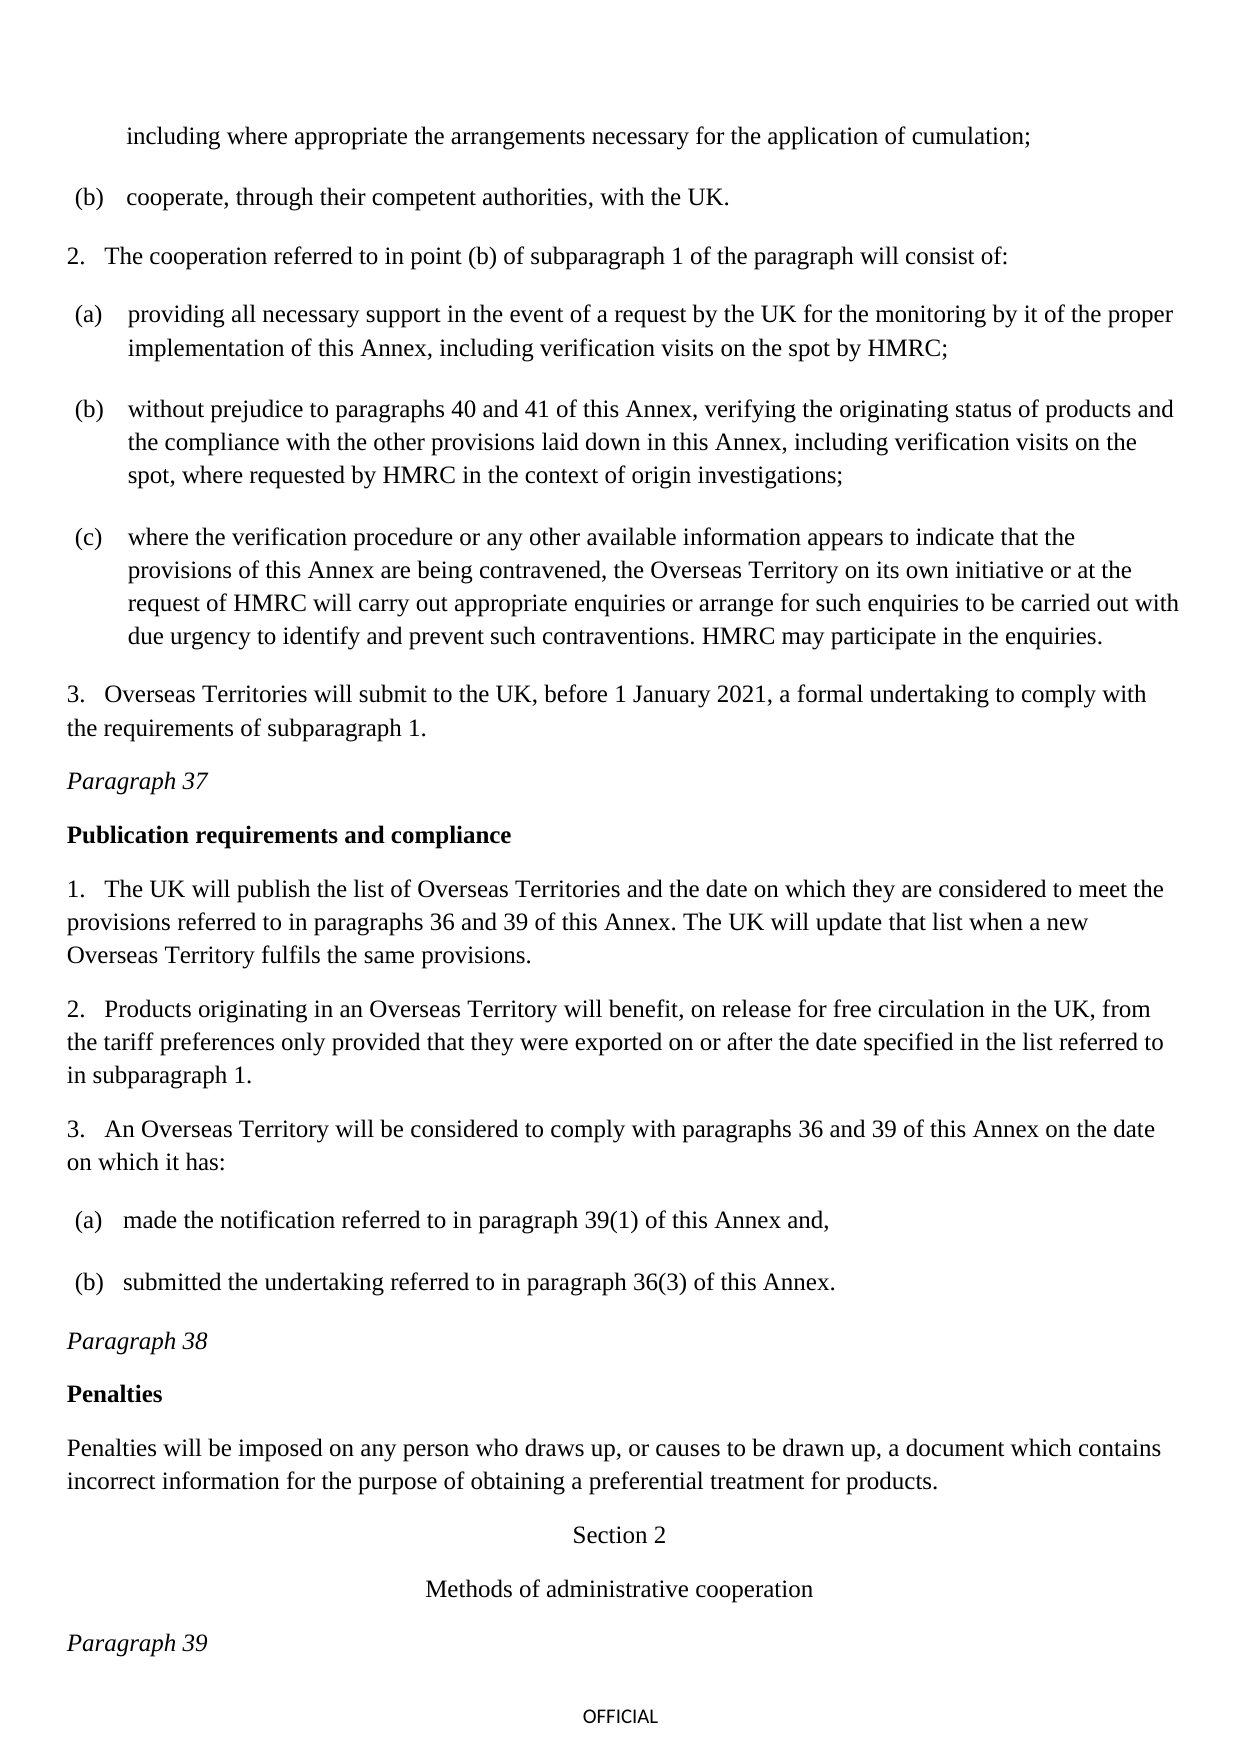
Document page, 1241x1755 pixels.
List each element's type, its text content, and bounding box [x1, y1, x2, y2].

table_cell where the verification procedure or any other available information appears to indicate that the provisions of this Annex are being contravened, the Overseas Territory on its own initiative or at the request of HMRC will carry out appropriate enquiries or arrange for such enquiries to be carried out with due urgency to identify and prevent such contraventions. HMRC may participate in the enquiries. [121, 519, 1182, 678]
text Methods of administrative cooperation [67, 1574, 1172, 1603]
table_cell (c) [67, 519, 119, 678]
text Paragraph 38 [67, 1326, 1172, 1354]
text Paragraph 39 [67, 1628, 1172, 1657]
table_header made the notification referred to in paragraph 39(1) of this Annex and, [116, 1202, 1182, 1262]
table_cell submitted the undertaking referred to in paragraph 36(3) of this Annex. [116, 1264, 1182, 1324]
text 2. The cooperation referred to in point (b) of subparagraph 1 of the paragraph will consist of: [67, 241, 1172, 270]
table_header providing all necessary support in the event of a request by the UK for the monitoring by it of the proper implementation of this Annex, including verification visits on the spot by HMRC; [121, 297, 1182, 389]
text Paragraph 37 [67, 766, 1172, 795]
table_cell (b) [67, 180, 118, 239]
text 1. The UK will publish the list of Overseas Territories and the date on which they are considered to meet the provisions referred to in paragraphs 36 and 39 of this Annex. The UK will update that list when a new Overseas Territory fulfils the same provisions. [67, 874, 1172, 969]
table_cell cooperate, through their competent authorities, with the UK. [119, 180, 1182, 239]
text 3. Overseas Territories will submit to the UK, before 1 January 2021, a formal undertaking to comply with the requirements of subparagraph 1. [67, 680, 1172, 741]
text Publication requirements and compliance [67, 820, 1172, 849]
table_header put in place and to maintain the necessary administrative structures and systems required for the implementation and management in that country of the rules and procedures laid down in this Annex, including where appropriate the arrangements necessary for the application of cumulation; [119, 118, 1182, 178]
table_cell (b) [67, 391, 119, 517]
text Penalties [67, 1379, 1172, 1408]
table_header (a) [67, 297, 119, 389]
text 3. An Overseas Territory will be considered to comply with paragraphs 36 and 39 of this Annex on the date on which it has: [67, 1114, 1172, 1176]
text Penalties will be imposed on any person who draws up, or causes to be drawn up, a document which contains incorrect information for the purpose of obtaining a preferential treatment for products. [67, 1433, 1172, 1495]
table_cell without prejudice to paragraphs 40 and 41 of this Annex, verifying the originating status of products and the compliance with the other provisions laid down in this Annex, including verification visits on the spot, where requested by HMRC in the context of origin investigations; [121, 391, 1182, 517]
table_header [67, 118, 118, 178]
text 2. Products originating in an Overseas Territory will benefit, on release for free circulation in the UK, from the tariff preferences only provided that they were exported on or after the date specified in the list referred to in subparagraph 1. [67, 994, 1172, 1089]
table_cell (b) [67, 1264, 114, 1324]
table_header (a) [67, 1202, 114, 1262]
text Section 2 [67, 1520, 1172, 1549]
